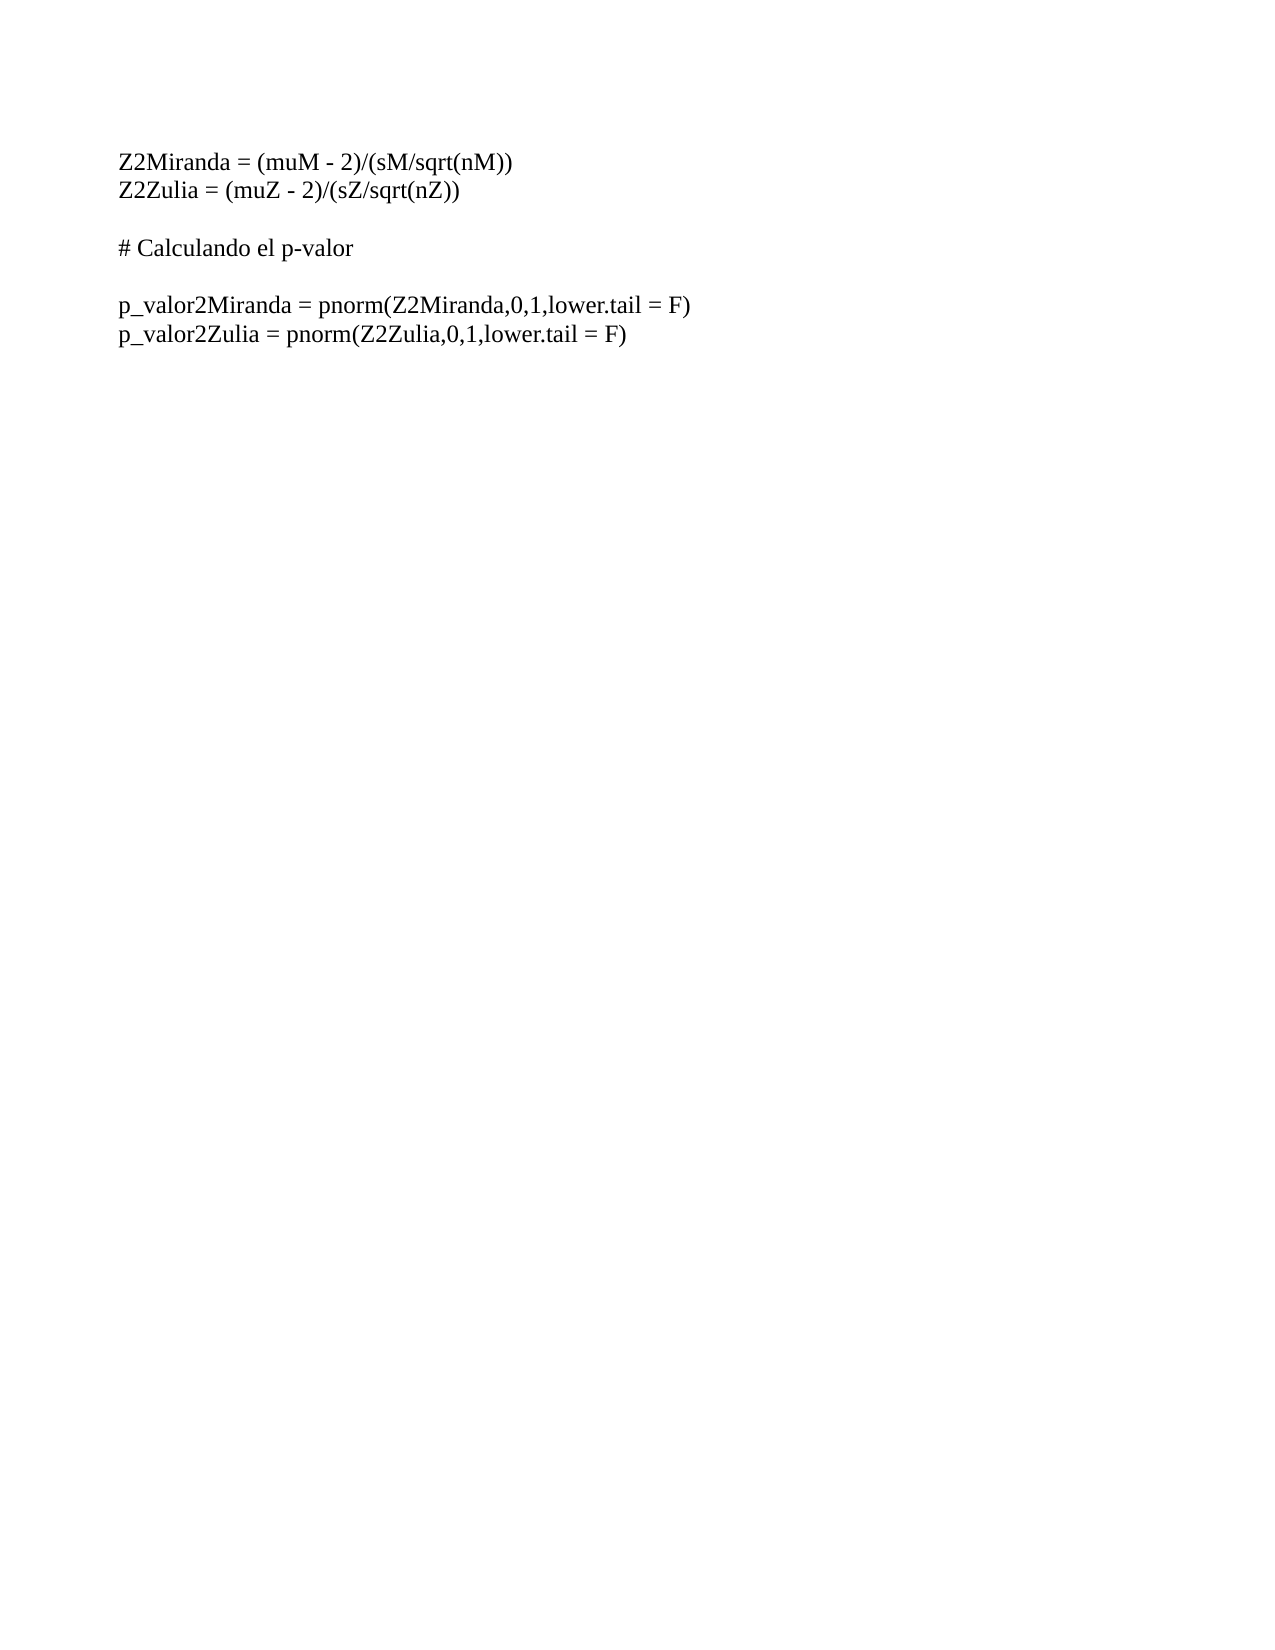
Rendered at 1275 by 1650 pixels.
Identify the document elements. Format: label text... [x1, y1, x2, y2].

text Z2Miranda = (muM - 2)/(sM/sqrt(nM)) [118, 147, 1157, 176]
text p_valor2Zulia = pnorm(Z2Zulia,0,1,lower.tail = F) [118, 319, 1157, 348]
text # Calculando el p-valor [118, 233, 1157, 262]
text Z2Zulia = (muZ - 2)/(sZ/sqrt(nZ)) [118, 176, 1157, 204]
text p_valor2Miranda = pnorm(Z2Miranda,0,1,lower.tail = F) [118, 291, 1157, 319]
